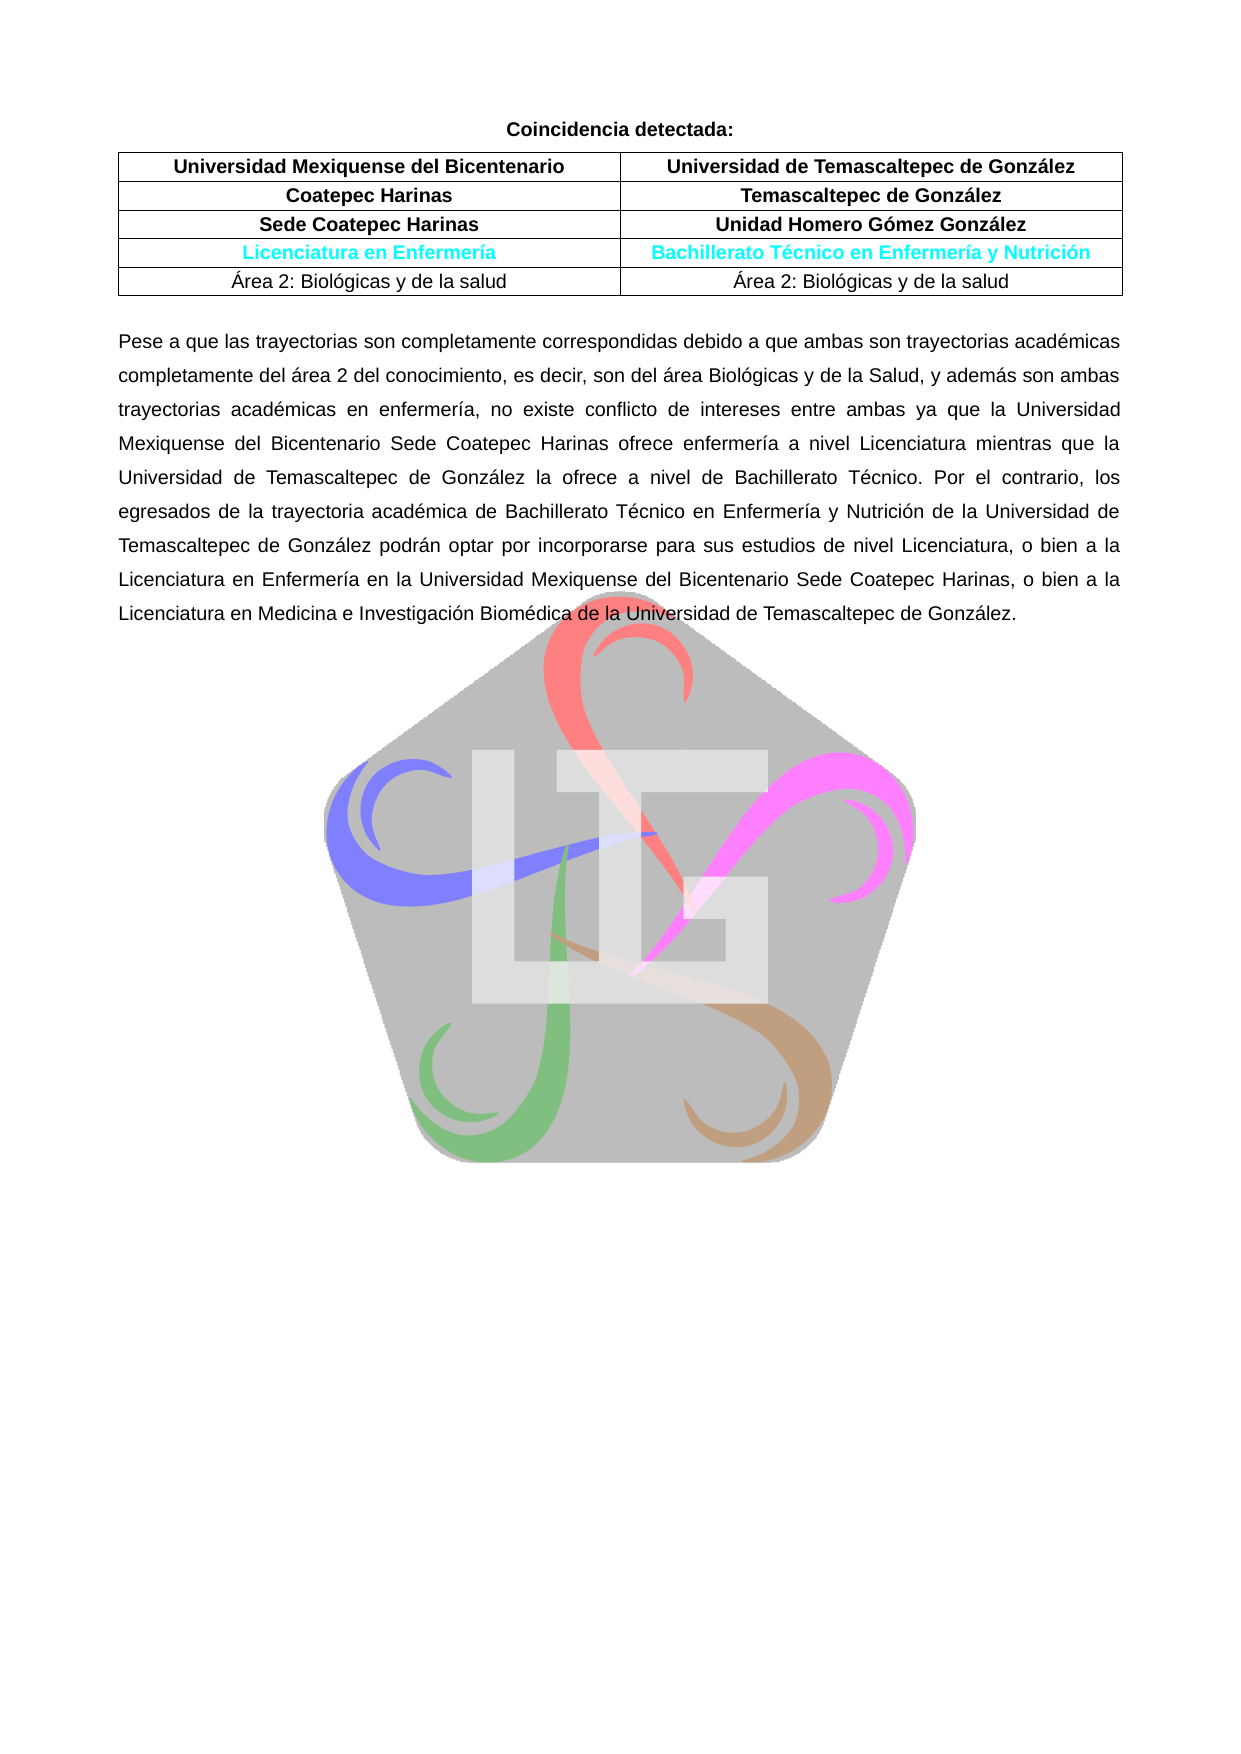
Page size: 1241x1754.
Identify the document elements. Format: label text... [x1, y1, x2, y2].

table_cell Área 2: Biológicas y de la salud [119, 268, 620, 295]
table_cell Licenciatura en Enfermería [119, 239, 620, 267]
table_cell Temascaltepec de González [621, 182, 1122, 209]
table_cell Coatepec Harinas [119, 182, 620, 209]
table_cell Unidad Homero Gómez González [621, 211, 1122, 238]
table_cell Área 2: Biológicas y de la salud [621, 268, 1122, 295]
table_cell Sede Coatepec Harinas [119, 211, 620, 238]
table_header Universidad Mexiquense del Bicentenario [119, 153, 620, 181]
picture [324, 625, 916, 1173]
text Pese a que las trayectorias son completamente correspondidas debido a que ambas son trayectorias académicas completamente del área 2 del conocimiento, es decir, son del área Biológicas y de la Salud, y además son ambas trayectorias académicas en enfermería, no existe conflicto de intereses entre ambas ya que la Universidad Mexiquense del Bicentenario Sede Coatepec Harinas ofrece enfermería a nivel Licenciatura mientras que la Universidad de Temascaltepec de González la ofrece a nivel de Bachillerato Técnico. Por el contrario, los egresados de la trayectoria académica de Bachillerato Técnico en Enfermería y Nutrición de la Universidad de Temascaltepec de González podrán optar por incorporarse para sus estudios de nivel Licenciatura, o bien a la Licenciatura en Enfermería en la Universidad Mexiquense del Bicentenario Sede Coatepec Harinas, o bien a la Licenciatura en Medicina e Investigación Biomédica de la Universidad de Temascaltepec de González. [118, 329, 1122, 625]
table_cell Bachillerato Técnico en Enfermería y Nutrición [621, 239, 1122, 267]
text Coincidencia detectada: [118, 118, 1122, 141]
table_header Universidad de Temascaltepec de González [621, 153, 1122, 181]
